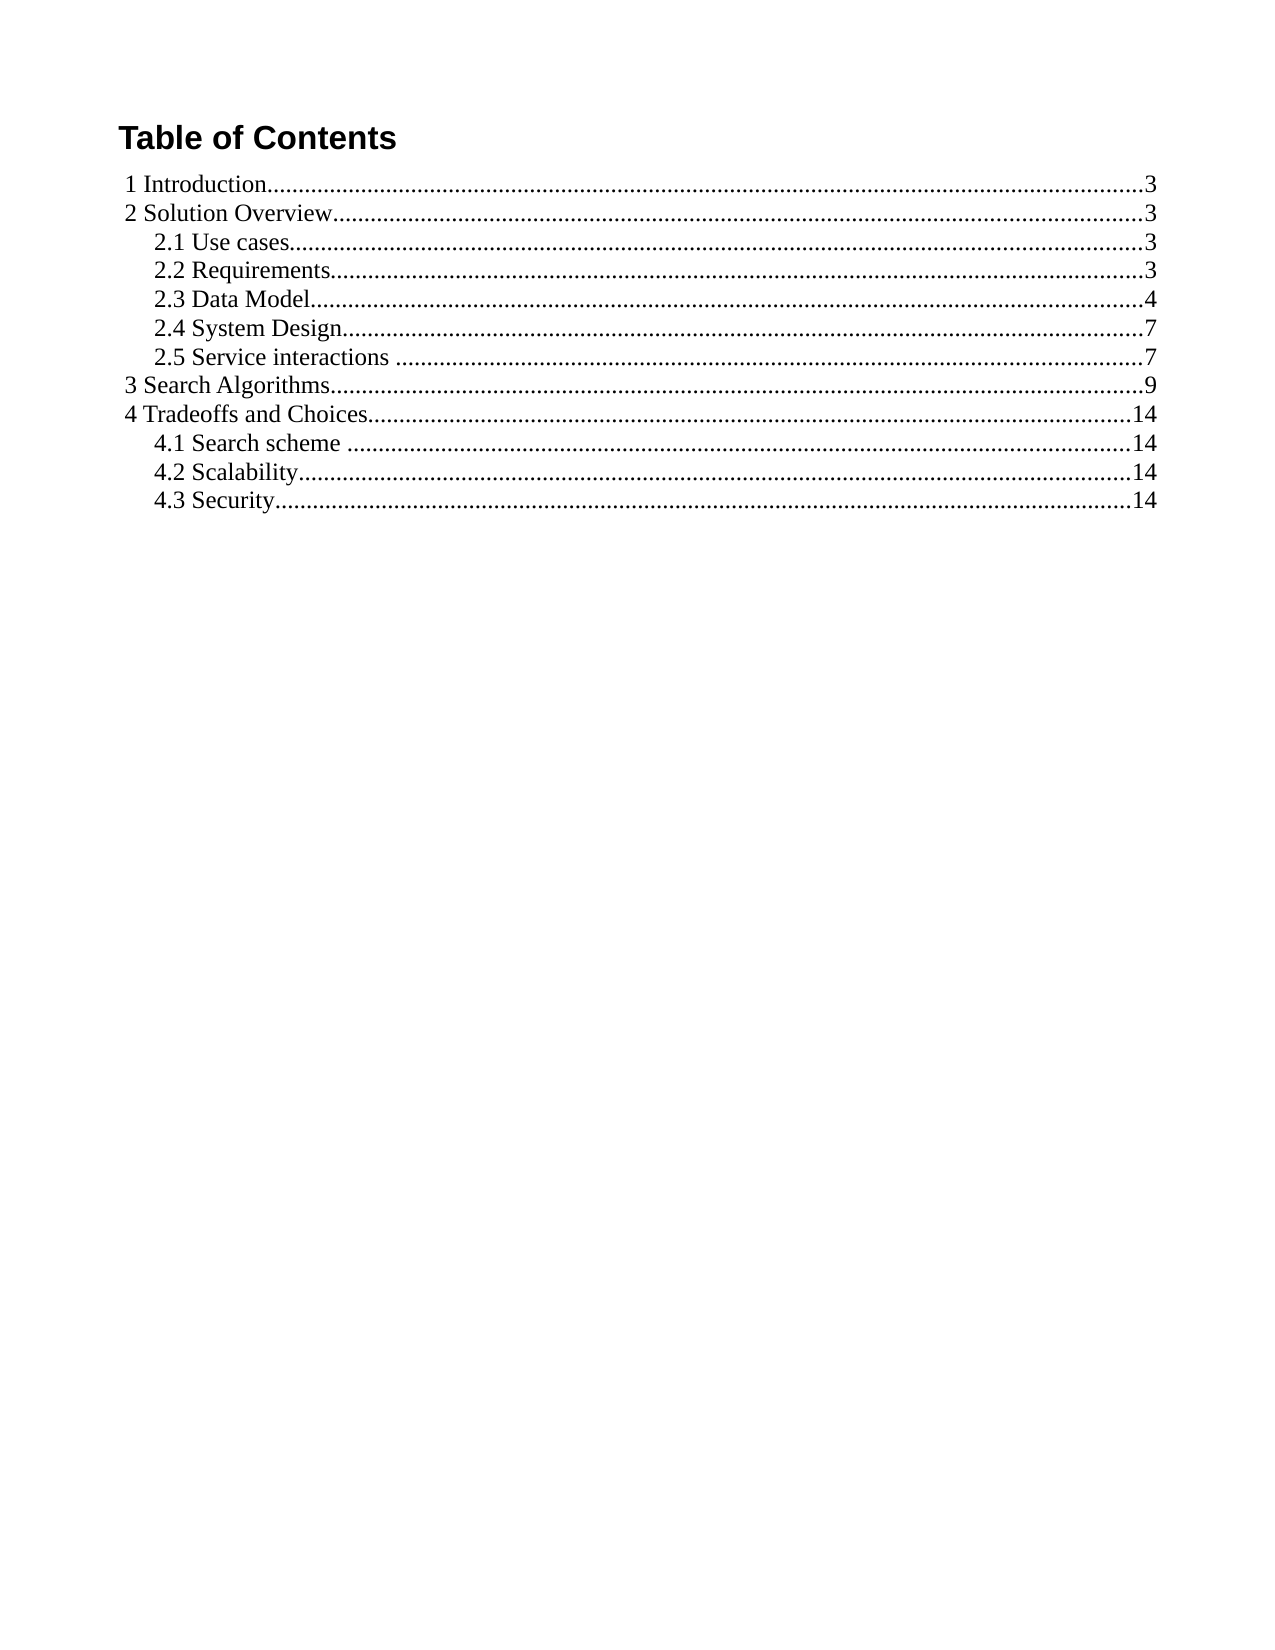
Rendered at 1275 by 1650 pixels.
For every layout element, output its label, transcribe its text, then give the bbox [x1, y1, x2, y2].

subtitle Table of Contents [118, 118, 1157, 157]
text 1 Introduction 3 [118, 169, 1157, 198]
text 4.3 Security 14 [148, 485, 1157, 514]
text 4.1 Search scheme 14 [148, 428, 1157, 457]
text 4 Tradeoffs and Choices 14 [118, 399, 1157, 428]
text 3 Search Algorithms 9 [118, 370, 1157, 399]
text 2.1 Use cases 3 [148, 227, 1157, 255]
text 2.4 System Design 7 [148, 313, 1157, 342]
text 4.2 Scalability 14 [148, 457, 1157, 485]
text 2.5 Service interactions 7 [148, 342, 1157, 370]
text 2.2 Requirements 3 [148, 255, 1157, 284]
text 2.3 Data Model 4 [148, 284, 1157, 313]
text 2 Solution Overview 3 [118, 198, 1157, 227]
